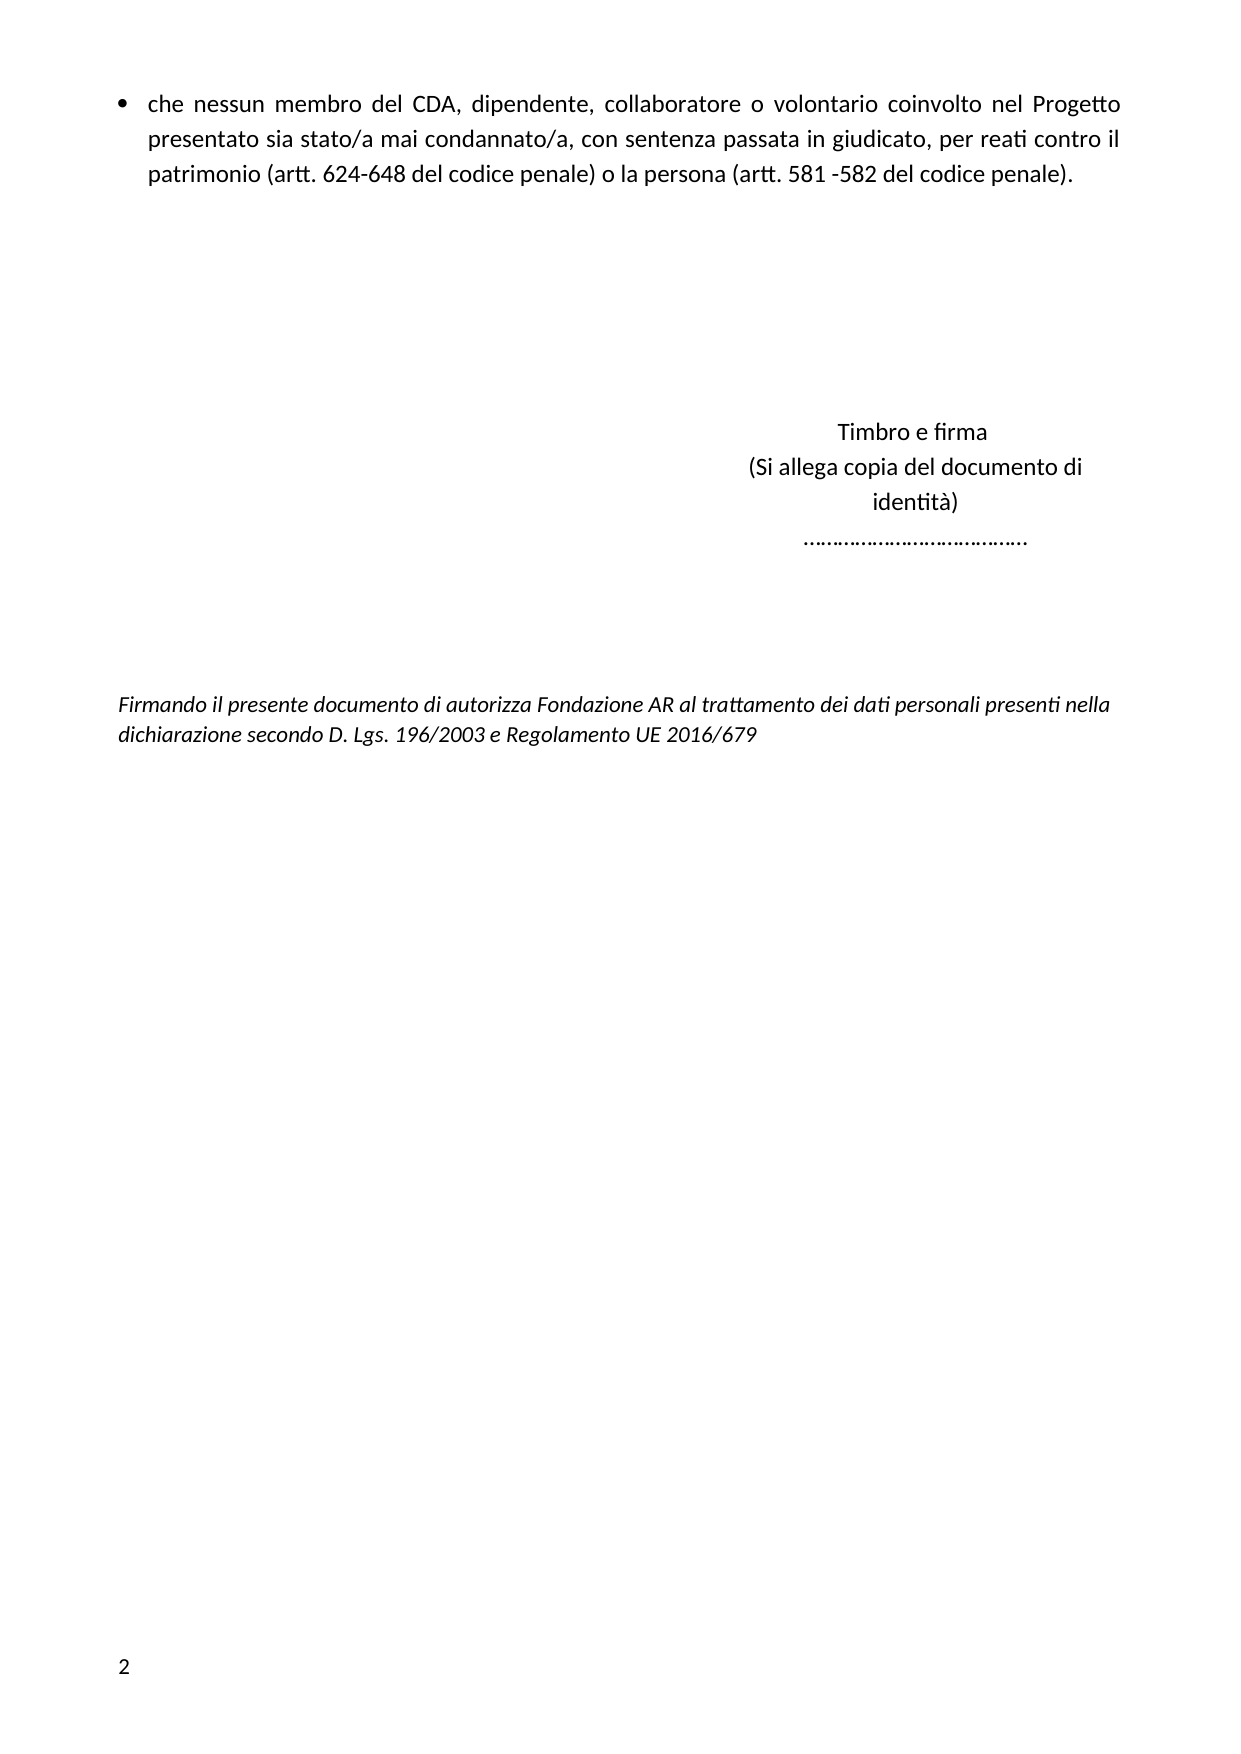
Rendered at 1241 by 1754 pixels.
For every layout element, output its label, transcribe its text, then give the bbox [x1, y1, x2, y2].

text Firmando il presente documento di autorizza Fondazione AR al trattamento dei dati personali presenti nella dichiarazione secondo D. Lgs. 196/2003 e Regolamento UE 2016/679 [118, 690, 1122, 748]
text Timbro e firma [709, 416, 1122, 447]
text ………………………………… [709, 521, 1122, 552]
list che nessun membro del CDA, dipendente, collaboratore o volontario coinvolto nel Progetto presentato sia stato/a mai condannato/a, con sentenza passata in giudicato, per reati contro il patrimonio (artt. 624-648 del codice penale) o la persona (artt. 581 -582 del codice penale). [118, 89, 1122, 189]
text (Si allega copia del documento di identità) [709, 451, 1122, 517]
